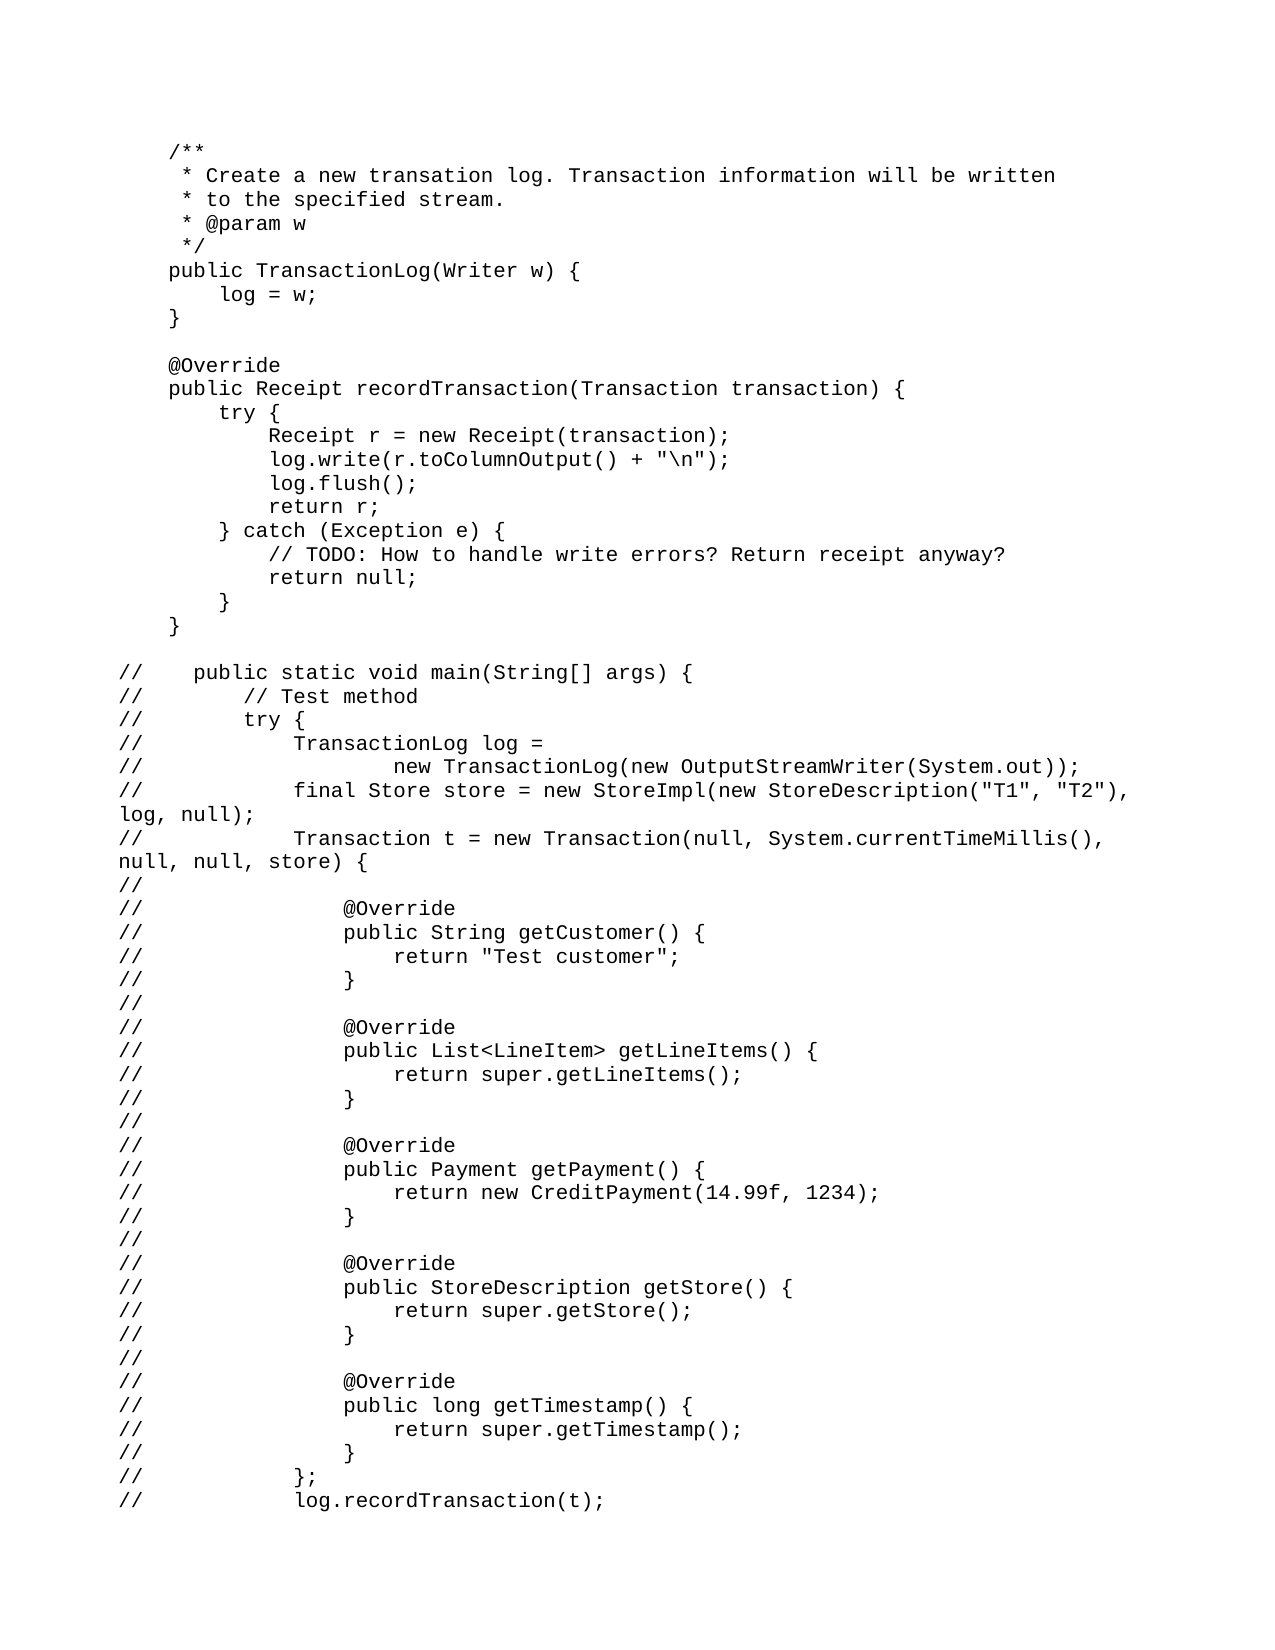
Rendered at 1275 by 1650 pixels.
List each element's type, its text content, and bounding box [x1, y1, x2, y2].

text // public List<LineItem> getLineItems() { [118, 1040, 1157, 1064]
text // Transaction t = new Transaction(null, System.currentTimeMillis(), null, null, store) { [118, 827, 1157, 875]
text // } [118, 969, 1157, 993]
text try { [118, 402, 1157, 426]
text // [118, 993, 1157, 1017]
text Receipt r = new Receipt(transaction); [118, 426, 1157, 449]
text log.flush(); [118, 473, 1157, 496]
text // new TransactionLog(new OutputStreamWriter(System.out)); [118, 757, 1157, 780]
text @Override [118, 354, 1157, 378]
text return null; [118, 567, 1157, 591]
text // try { [118, 709, 1157, 733]
text } catch (Exception e) { [118, 520, 1157, 544]
text */ [118, 236, 1157, 260]
text // public Payment getPayment() { [118, 1158, 1157, 1182]
text // @Override [118, 898, 1157, 922]
text } [118, 615, 1157, 638]
text // public StoreDescription getStore() { [118, 1277, 1157, 1300]
text } [118, 591, 1157, 615]
text // } [118, 1206, 1157, 1229]
text /** [118, 142, 1157, 165]
text // TODO: How to handle write errors? Return receipt anyway? [118, 544, 1157, 567]
text // } [118, 1324, 1157, 1348]
text return r; [118, 496, 1157, 520]
text // return super.getLineItems(); [118, 1064, 1157, 1088]
text // } [118, 1442, 1157, 1466]
text // final Store store = new StoreImpl(new StoreDescription("T1", "T2"), log, null); [118, 780, 1157, 827]
text // @Override [118, 1135, 1157, 1158]
text // return new CreditPayment(14.99f, 1234); [118, 1182, 1157, 1206]
text // @Override [118, 1253, 1157, 1277]
text // // Test method [118, 686, 1157, 709]
text // @Override [118, 1017, 1157, 1040]
text // [118, 1348, 1157, 1371]
text public Receipt recordTransaction(Transaction transaction) { [118, 378, 1157, 402]
text // public String getCustomer() { [118, 922, 1157, 946]
text // return "Test customer"; [118, 946, 1157, 969]
text // public static void main(String[] args) { [118, 662, 1157, 686]
text // } [118, 1088, 1157, 1111]
text * Create a new transation log. Transaction information will be written [118, 165, 1157, 189]
text // log.recordTransaction(t); [118, 1489, 1157, 1513]
text // return super.getTimestamp(); [118, 1419, 1157, 1442]
text // [118, 875, 1157, 898]
text } [118, 307, 1157, 331]
text // @Override [118, 1371, 1157, 1395]
text // return super.getStore(); [118, 1300, 1157, 1324]
text * @param w [118, 213, 1157, 236]
text // TransactionLog log = [118, 733, 1157, 757]
text // [118, 1111, 1157, 1135]
text // }; [118, 1466, 1157, 1489]
text // [118, 1229, 1157, 1253]
text public TransactionLog(Writer w) { [118, 260, 1157, 284]
text log = w; [118, 284, 1157, 307]
text * to the specified stream. [118, 189, 1157, 213]
text // public long getTimestamp() { [118, 1395, 1157, 1419]
text log.write(r.toColumnOutput() + "\n"); [118, 449, 1157, 473]
